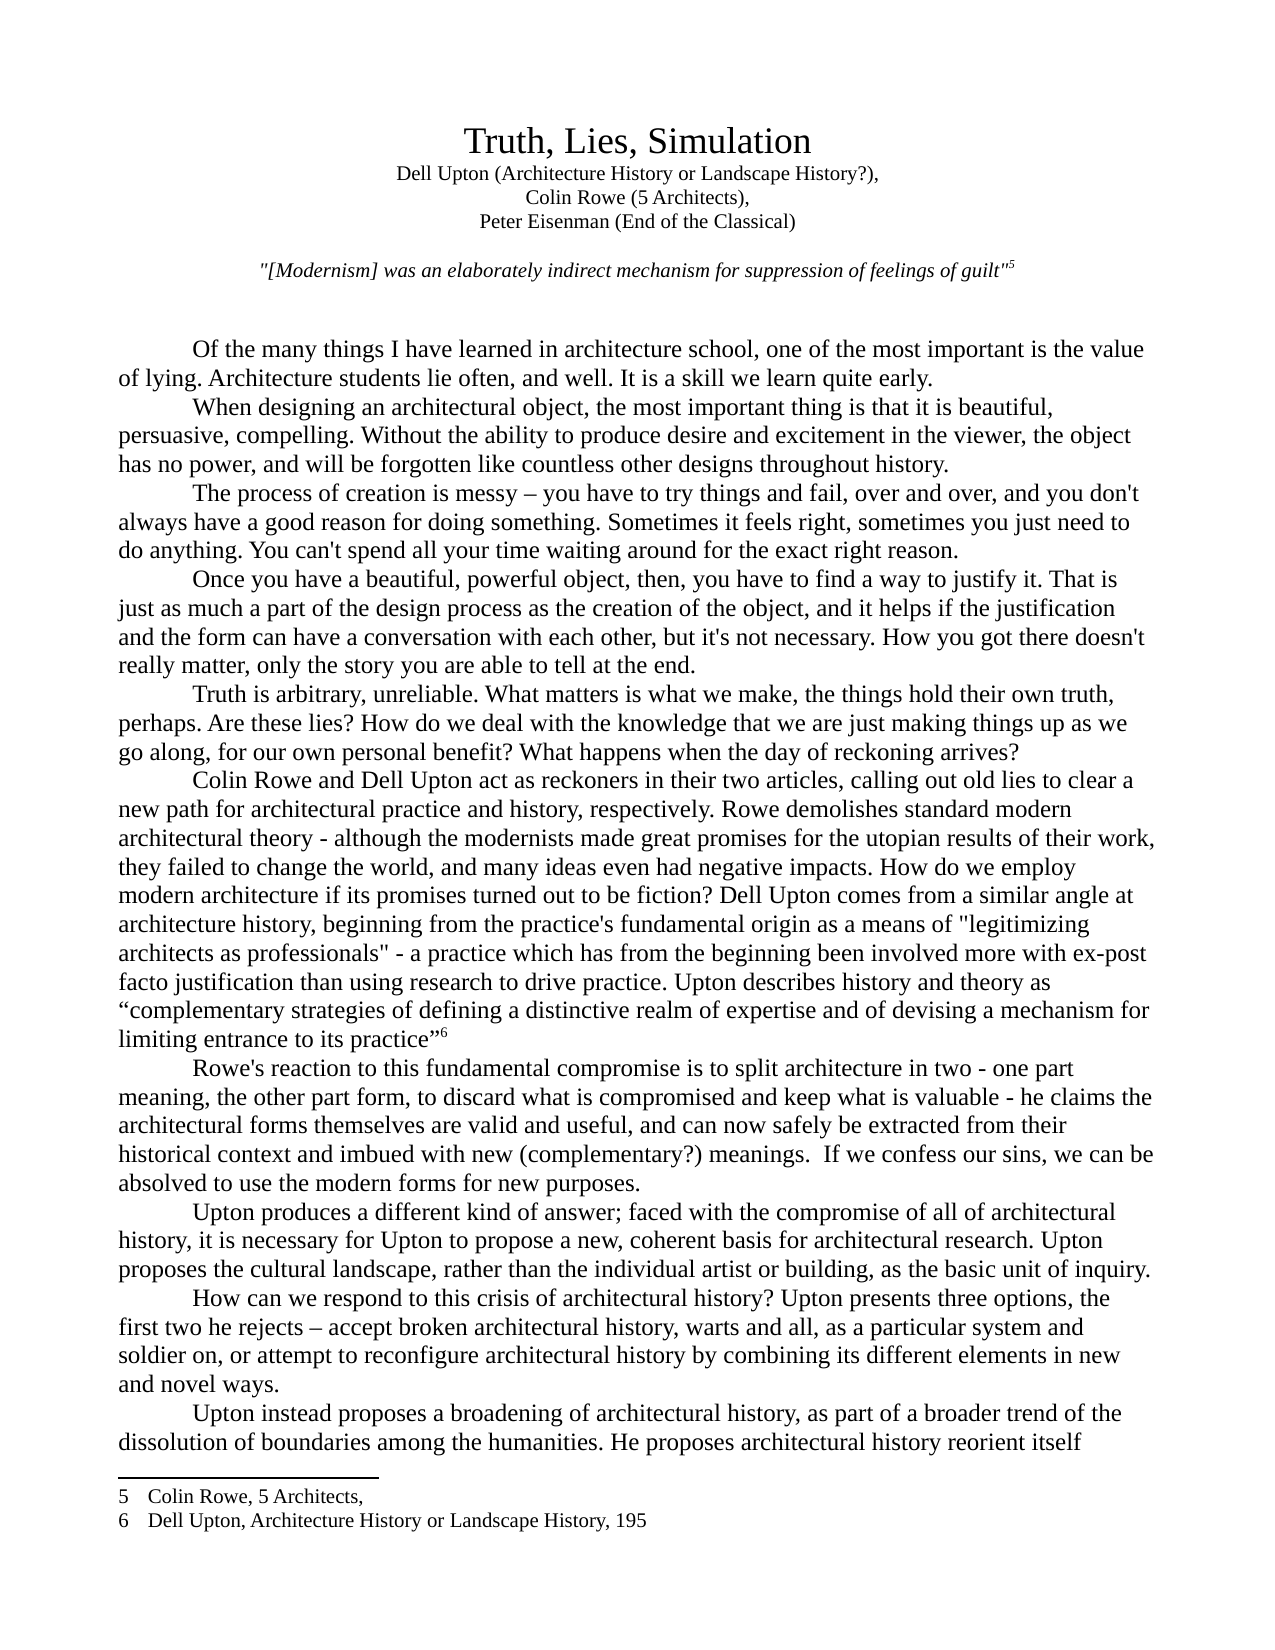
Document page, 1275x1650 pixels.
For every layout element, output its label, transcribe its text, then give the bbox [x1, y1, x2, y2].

text Of the many things I have learned in architecture school, one of the most important is the value of lying. Architecture students lie often, and well. It is a skill we learn quite early. [118, 334, 1157, 392]
text Colin Rowe (5 Architects), [118, 185, 1157, 209]
text Upton instead proposes a broadening of architectural history, as part of a broader trend of the dissolution of boundaries among the humanities. He proposes architectural history reorient itself [118, 1398, 1157, 1456]
text Once you have a beautiful, powerful object, then, you have to find a way to justify it. That is just as much a part of the design process as the creation of the object, and it helps if the justification and the form can have a conversation with each other, but it's not necessary. How you got there doesn't really matter, only the story you are able to tell at the end. [118, 564, 1157, 679]
text Truth is arbitrary, unreliable. What matters is what we make, the things hold their own truth, perhaps. Are these lies? How do we deal with the knowledge that we are just making things up as we go along, for our own personal benefit? What happens when the day of reckoning arrives? [118, 679, 1157, 766]
text How can we respond to this crisis of architectural history? Upton presents three options, the first two he rejects – accept broken architectural history, warts and all, as a particular system and soldier on, or attempt to reconfigure architectural history by combining its different elements in new and novel ways. [118, 1283, 1157, 1398]
text The process of creation is messy – you have to try things and fail, over and over, and you don't always have a good reason for doing something. Sometimes it feels right, sometimes you just need to do anything. You can't spend all your time waiting around for the exact right reason. [118, 478, 1157, 564]
text Colin Rowe and Dell Upton act as reckoners in their two articles, calling out old lies to clear a new path for architectural practice and history, respectively. Rowe demolishes standard modern architectural theory - although the modernists made great promises for the utopian results of their work, they failed to change the world, and many ideas even had negative impacts. How do we employ modern architecture if its promises turned out to be fiction? Dell Upton comes from a similar angle at architecture history, beginning from the practice's fundamental origin as a means of "legitimizing architects as professionals" - a practice which has from the beginning been involved more with ex-post facto justification than using research to drive practice. Upton describes history and theory as “complementary strategies of defining a distinctive realm of expertise and of devising a mechanism for limiting entrance to its practice” [118, 766, 1157, 1053]
text "[Modernism] was an elaborately indirect mechanism for suppression of feelings of guilt" [118, 257, 1157, 282]
text Colin Rowe, 5 Architects, [118, 1484, 1157, 1508]
text Dell Upton (Architecture History or Landscape History?), [118, 161, 1157, 185]
text Dell Upton, Architecture History or Landscape History, 195 [118, 1508, 1157, 1532]
text Truth, Lies, Simulation [118, 118, 1157, 161]
text Peter Eisenman (End of the Classical) [118, 209, 1157, 233]
text When designing an architectural object, the most important thing is that it is beautiful, persuasive, compelling. Without the ability to produce desire and excitement in the viewer, the object has no power, and will be forgotten like countless other designs throughout history. [118, 392, 1157, 478]
text Rowe's reaction to this fundamental compromise is to split architecture in two - one part meaning, the other part form, to discard what is compromised and keep what is valuable - he claims the architectural forms themselves are valid and useful, and can now safely be extracted from their historical context and imbued with new (complementary?) meanings. If we confess our sins, we can be absolved to use the modern forms for new purposes. [118, 1053, 1157, 1197]
text Upton produces a different kind of answer; faced with the compromise of all of architectural history, it is necessary for Upton to propose a new, coherent basis for architectural research. Upton proposes the cultural landscape, rather than the individual artist or building, as the basic unit of inquiry. [118, 1197, 1157, 1283]
